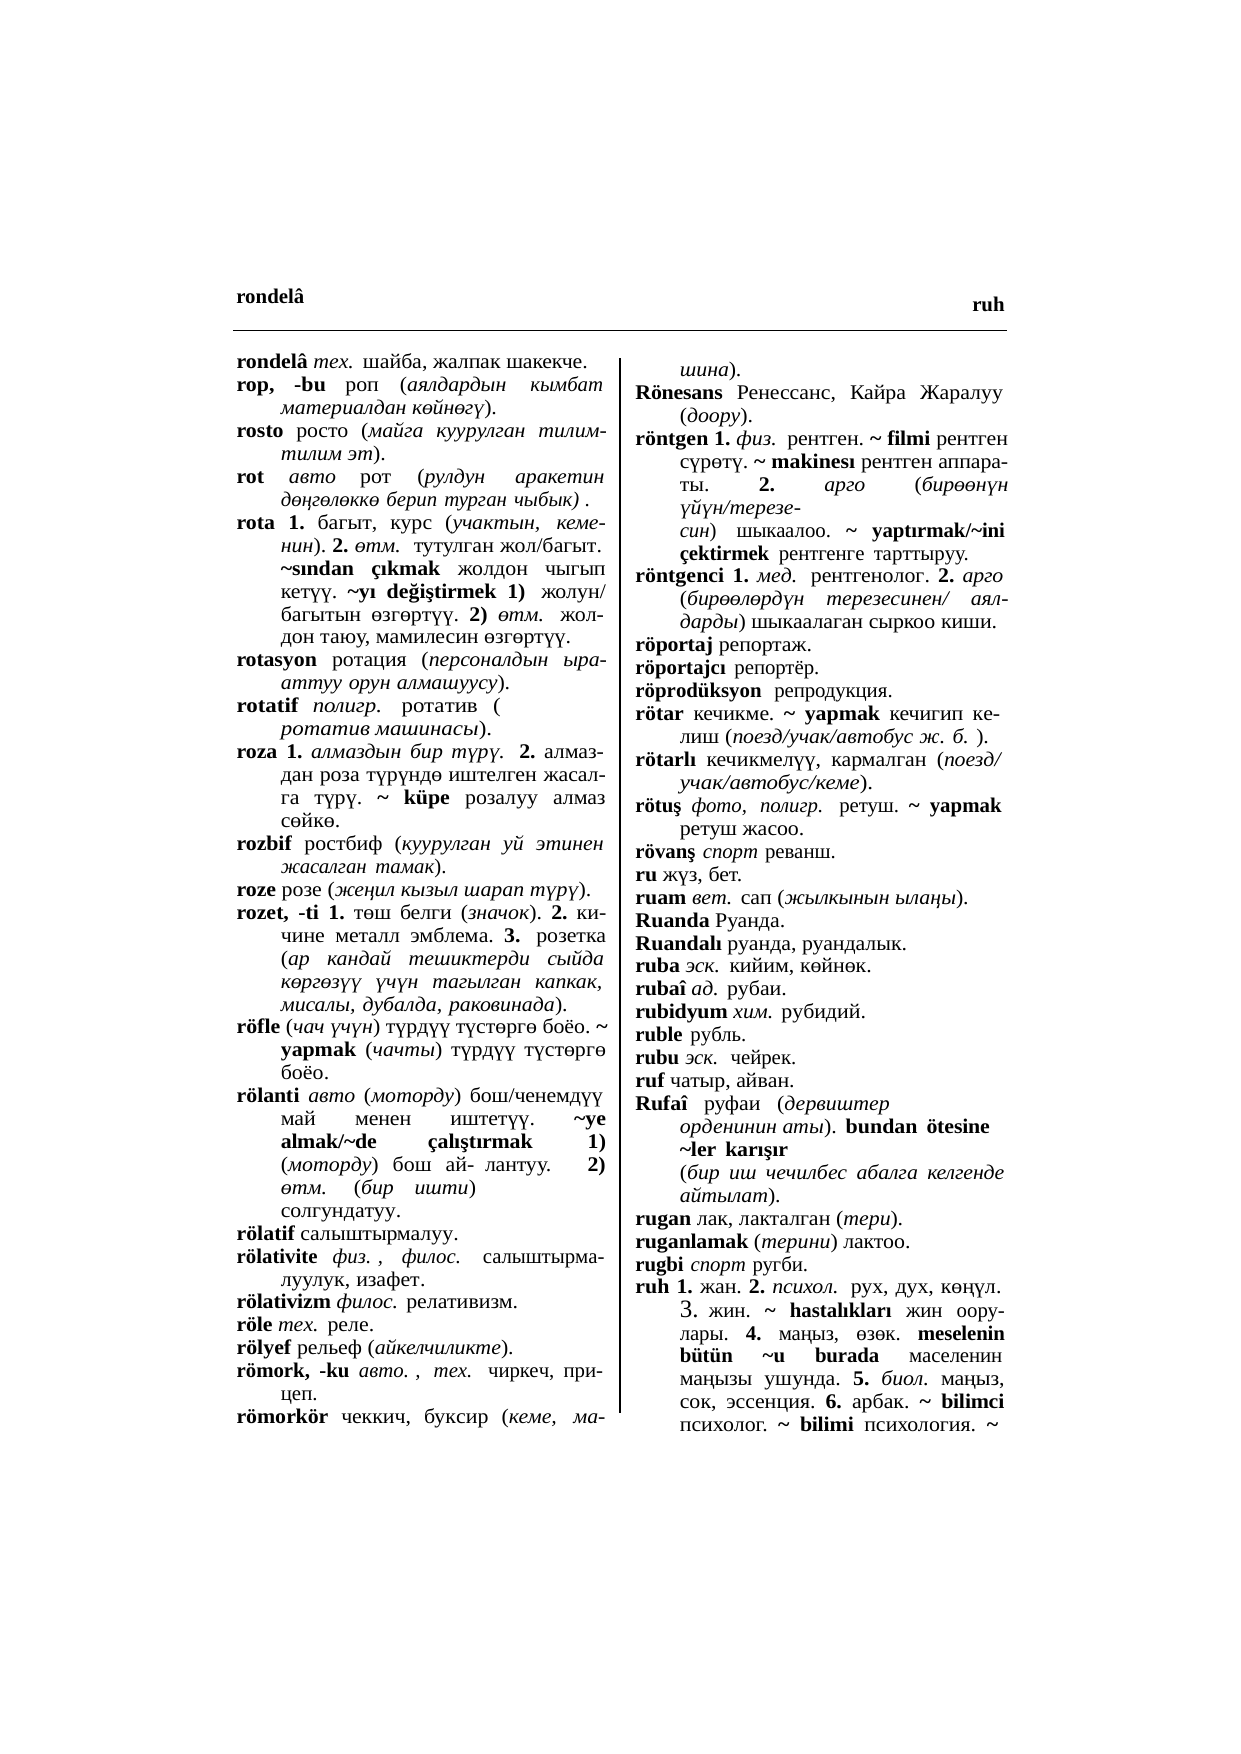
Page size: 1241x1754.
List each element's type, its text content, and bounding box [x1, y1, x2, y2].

text rozet, -ti 1. төш белги (значок). 2. ки- чине металл эмблема. 3. розетка (ар кандай тешиктерди сыйда [236, 901, 606, 969]
text roze розе (жеңил кызыл шарап түрү). [236, 878, 609, 901]
text röportaj репортаж. [635, 633, 1065, 656]
text көргөзүү үчүн тагылган капкак, мисалы, дубалда, раковинада). [281, 970, 602, 1016]
text син) шыкаалоо. ~ yaptırmak/~ini çektirmek рентгенге тарттыруу. [679, 519, 1005, 564]
text rötar кечикме. ~ yapmak кечигип ке- [635, 702, 1065, 725]
text учак/автобус/кеме). [679, 771, 876, 794]
text Ruandalı руанда, руандалык. ruba эск. кийим, көйнөк. rubaî ад. рубаи. [635, 932, 917, 1000]
text солгундатуу. [281, 1199, 402, 1222]
text дон таюу, мамилесин өзгөртүү. [281, 626, 572, 648]
text rölativite физ. , филос. салыштырма- [236, 1245, 606, 1268]
text römork, -ku авто. , тех. чиркеч, при- цеп. [236, 1359, 606, 1405]
text (доору). [679, 404, 755, 427]
text маңызы ушунда. 5. биол. маңыз, сок, эссенция. 6. арбак. ~ bilimci психолог. ~ bilimi психология. ~ [679, 1367, 1005, 1436]
text ruf чатыр, айван. [635, 1069, 1065, 1092]
text rota 1. багыт, курс (учактын, кеме- нин). 2. өтм. тутулган жол/багыт. [236, 511, 609, 557]
text Rönesans Ренессанс, Кайра Жаралуу [635, 381, 1046, 404]
text ruble рубль. [635, 1023, 1065, 1046]
text rölatif салыштырмалуу. [236, 1222, 606, 1245]
text ретуш жасоо. [679, 817, 804, 840]
text yapmak (чачты) түрдүү түстөргө боёо. [281, 1038, 606, 1084]
text rop, -bu роп (аялдардын кымбат материалдан көйнөгү). [236, 373, 606, 419]
text röprodüksyon репродукция. [635, 679, 1065, 702]
text rölanti авто (моторду) бош/ченемдүү [236, 1084, 609, 1107]
text rosto росто (майга куурулган тилим- тилим эт). [236, 419, 609, 465]
text май менен иштетүү. ~ye almak/~de çalıştırmak 1) (моторду) бош ай- лантуу. 2) өтм. (бир ишти) [281, 1107, 606, 1199]
text rotasyon ротация (персоналдын ыра- аттуу орун алмашуусу). [236, 648, 609, 694]
text ~sından çıkmak жолдон чыгып кетүү. ~yı değiştirmek 1) жолун/ багытын өзгөртүү. 2) өтм. жол- [281, 557, 606, 626]
text Ruanda Руанда. [635, 909, 1065, 932]
text rövanş спорт реванш. [635, 840, 1065, 863]
text röfle (чач үчүн) түрдүү түстөргө боёо. ~ [236, 1016, 609, 1038]
text röportajcı репортёр. [635, 656, 1065, 679]
text ruganlamak (терини) лактоо. [635, 1230, 1065, 1253]
text rondelâ тех. шайба, жалпак шакекче. [236, 349, 609, 373]
text roza 1. алмаздын бир түрү. 2. алмаз- [236, 740, 609, 763]
text ruh 1. жан. 2. психол. рух, дух, көңүл. [635, 1276, 1065, 1298]
text rötuş фото, полигр. ретуш. ~ yapmak [635, 794, 1065, 817]
text (бирөөлөрдүн терезесинен/ аял- дарды) шыкаалаган сыркоо киши. [679, 587, 1008, 633]
text rubu эск. чейрек. [635, 1046, 1065, 1069]
text лиш (поезд/учак/автобус ж. б. ). [679, 725, 992, 748]
text rugbi спорт ругби. [635, 1253, 1046, 1276]
text шина). [679, 357, 742, 381]
text ruam вет. сап (жылкынын ылаңы). [635, 886, 1065, 909]
text rotatif полигр. ротатив ( ротатив машинасы). [236, 694, 606, 740]
text rot авто рот (рулдун аракетин [236, 465, 609, 488]
text дан роза түрүндө иштелген жасал- га түрү. ~ küpe розалуу алмаз сөйкө. [281, 763, 606, 832]
text römorkör чеккич, буксир (кеме, ма- [236, 1405, 609, 1428]
text rondelâ [236, 284, 305, 308]
text röntgen 1. физ. рентген. ~ filmi рентген сүрөтү. ~ makinesı рентген аппара- ты. 2. арго (бирөөнүн үйүн/терезе- [635, 427, 1008, 519]
text Rufaî руфаи (дервиштер орденинин аты). bundan ötesine ~ler karışır [635, 1092, 1005, 1161]
text rubidyum хим. рубидий. [635, 1000, 1065, 1023]
text луулук, изафет. rölativizm филос. релативизм. röle тех. реле. [236, 1268, 518, 1336]
text ru жүз, бет. [635, 863, 1065, 886]
list жин. ~ hastalıkları жин оору- лары. 4. маңыз, өзөк. meselenin bütün ~u burada маселенин [679, 1299, 1005, 1367]
text дөңгөлөккө берип турган чыбык) . [281, 488, 591, 511]
text rölyef рельеф (айкелчиликте). [236, 1336, 609, 1359]
text rötarlı кечикмелүү, кармалган (поезд/ [635, 748, 1065, 771]
text (бир иш чечилбес абалга келгенде айтылат). [679, 1161, 1004, 1207]
text rugan лак, лакталган (тери). [635, 1207, 1065, 1230]
text röntgenci 1. мед. рентгенолог. 2. арго [635, 564, 1065, 587]
text rozbif ростбиф (куурулган уй этинен жасалган тамак). [236, 832, 605, 878]
text ruh [911, 292, 1065, 316]
